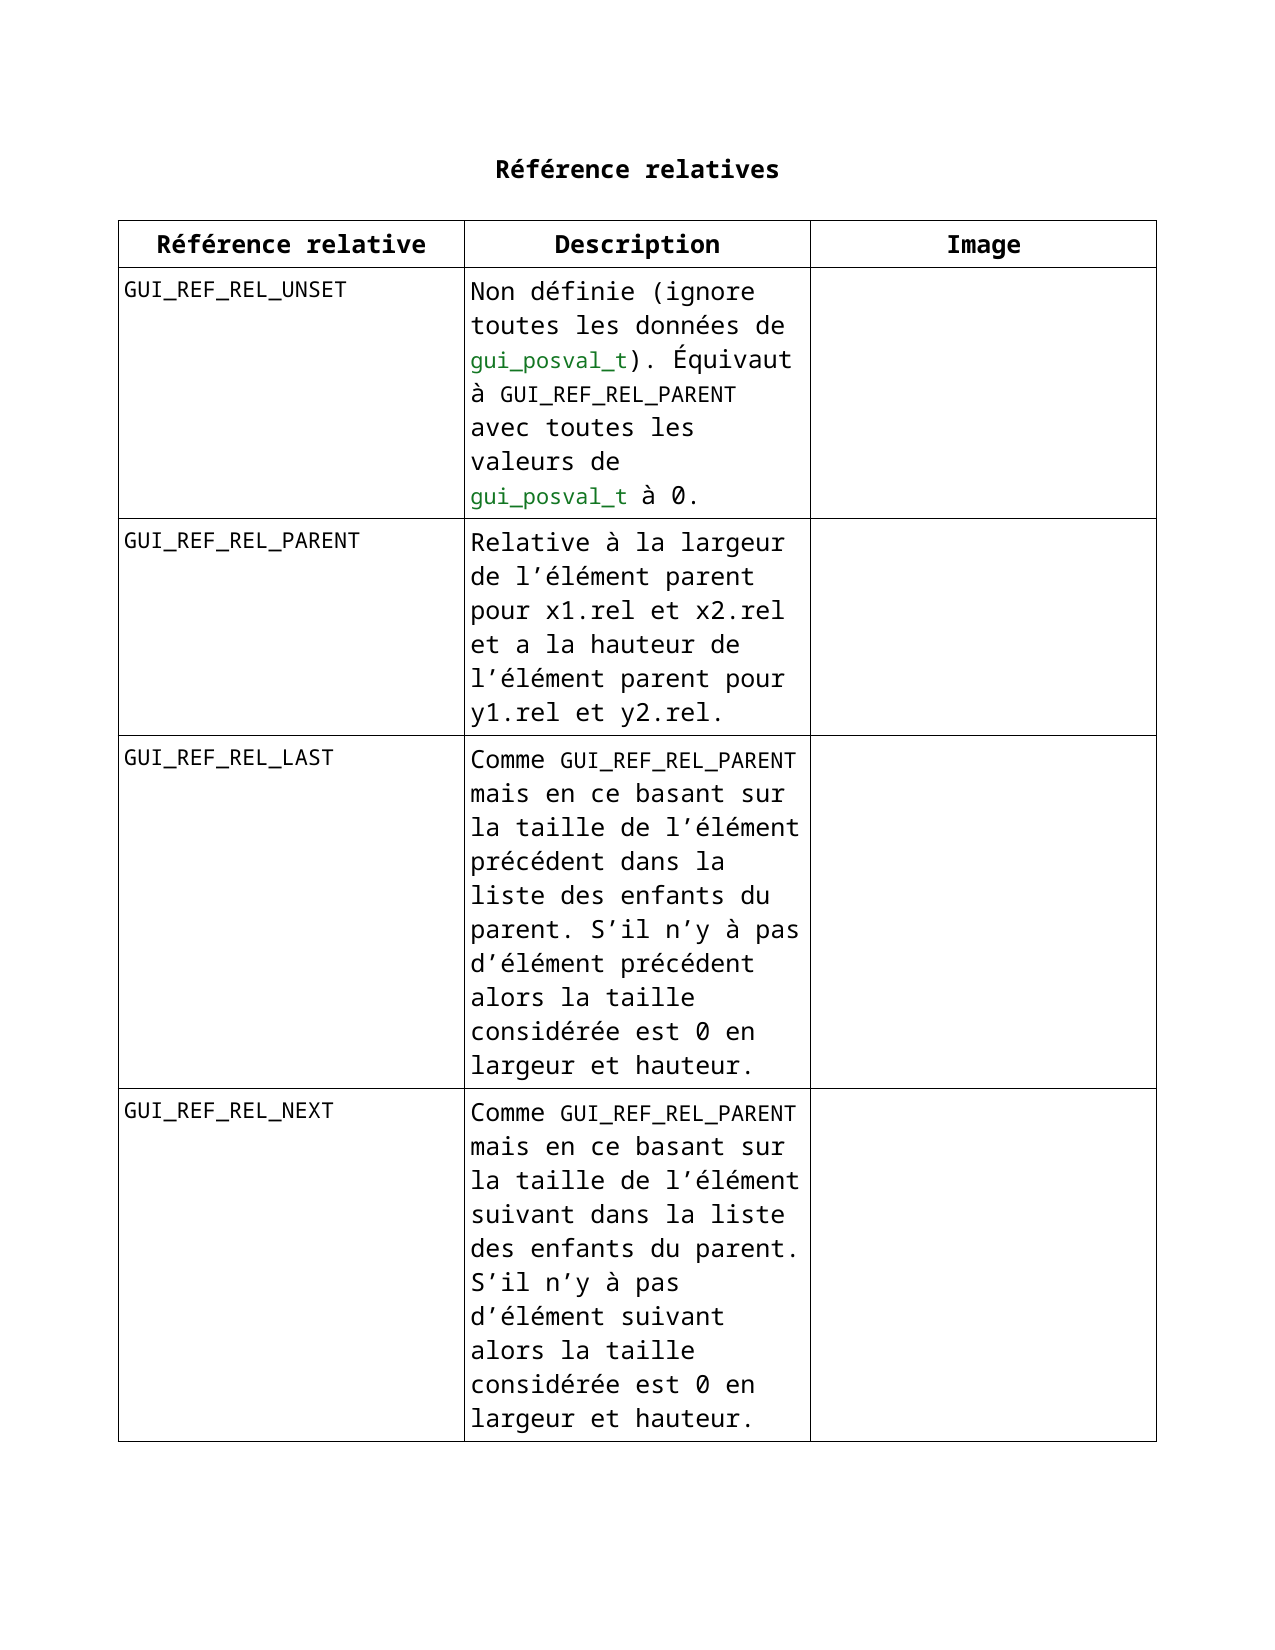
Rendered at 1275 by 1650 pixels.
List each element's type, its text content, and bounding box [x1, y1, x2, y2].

text Référence relatives [118, 152, 1157, 186]
table_cell Relative à la largeur de l’élément parent pour x1.rel et x2.rel et a la hauteur de l’élément parent pour y1.rel et y2.rel. [465, 519, 810, 735]
table_cell GUI_REF_REL_UNSET [119, 268, 464, 518]
table_header Image [811, 221, 1156, 267]
table_header Description [465, 221, 810, 267]
table_cell [811, 519, 1156, 735]
table_cell GUI_REF_REL_PARENT [119, 519, 464, 735]
table_cell Non définie (ignore toutes les données de gui_posval_t). Équivaut à GUI_REF_REL_PARENT avec toutes les valeurs de gui_posval_t à 0. [465, 268, 810, 518]
table_cell GUI_REF_REL_LAST [119, 736, 464, 1088]
table_cell Comme GUI_REF_REL_PARENT mais en ce basant sur la taille de l’élément suivant dans la liste des enfants du parent. S’il n’y à pas d’élément suivant alors la taille considérée est 0 en largeur et hauteur. [465, 1089, 810, 1441]
table_cell [811, 268, 1156, 518]
table_header Référence relative [119, 221, 464, 267]
table_cell GUI_REF_REL_NEXT [119, 1089, 464, 1441]
table_cell Comme GUI_REF_REL_PARENT mais en ce basant sur la taille de l’élément précédent dans la liste des enfants du parent. S’il n’y à pas d’élément précédent alors la taille considérée est 0 en largeur et hauteur. [465, 736, 810, 1088]
table_cell [811, 1089, 1156, 1441]
table_cell [811, 736, 1156, 1088]
